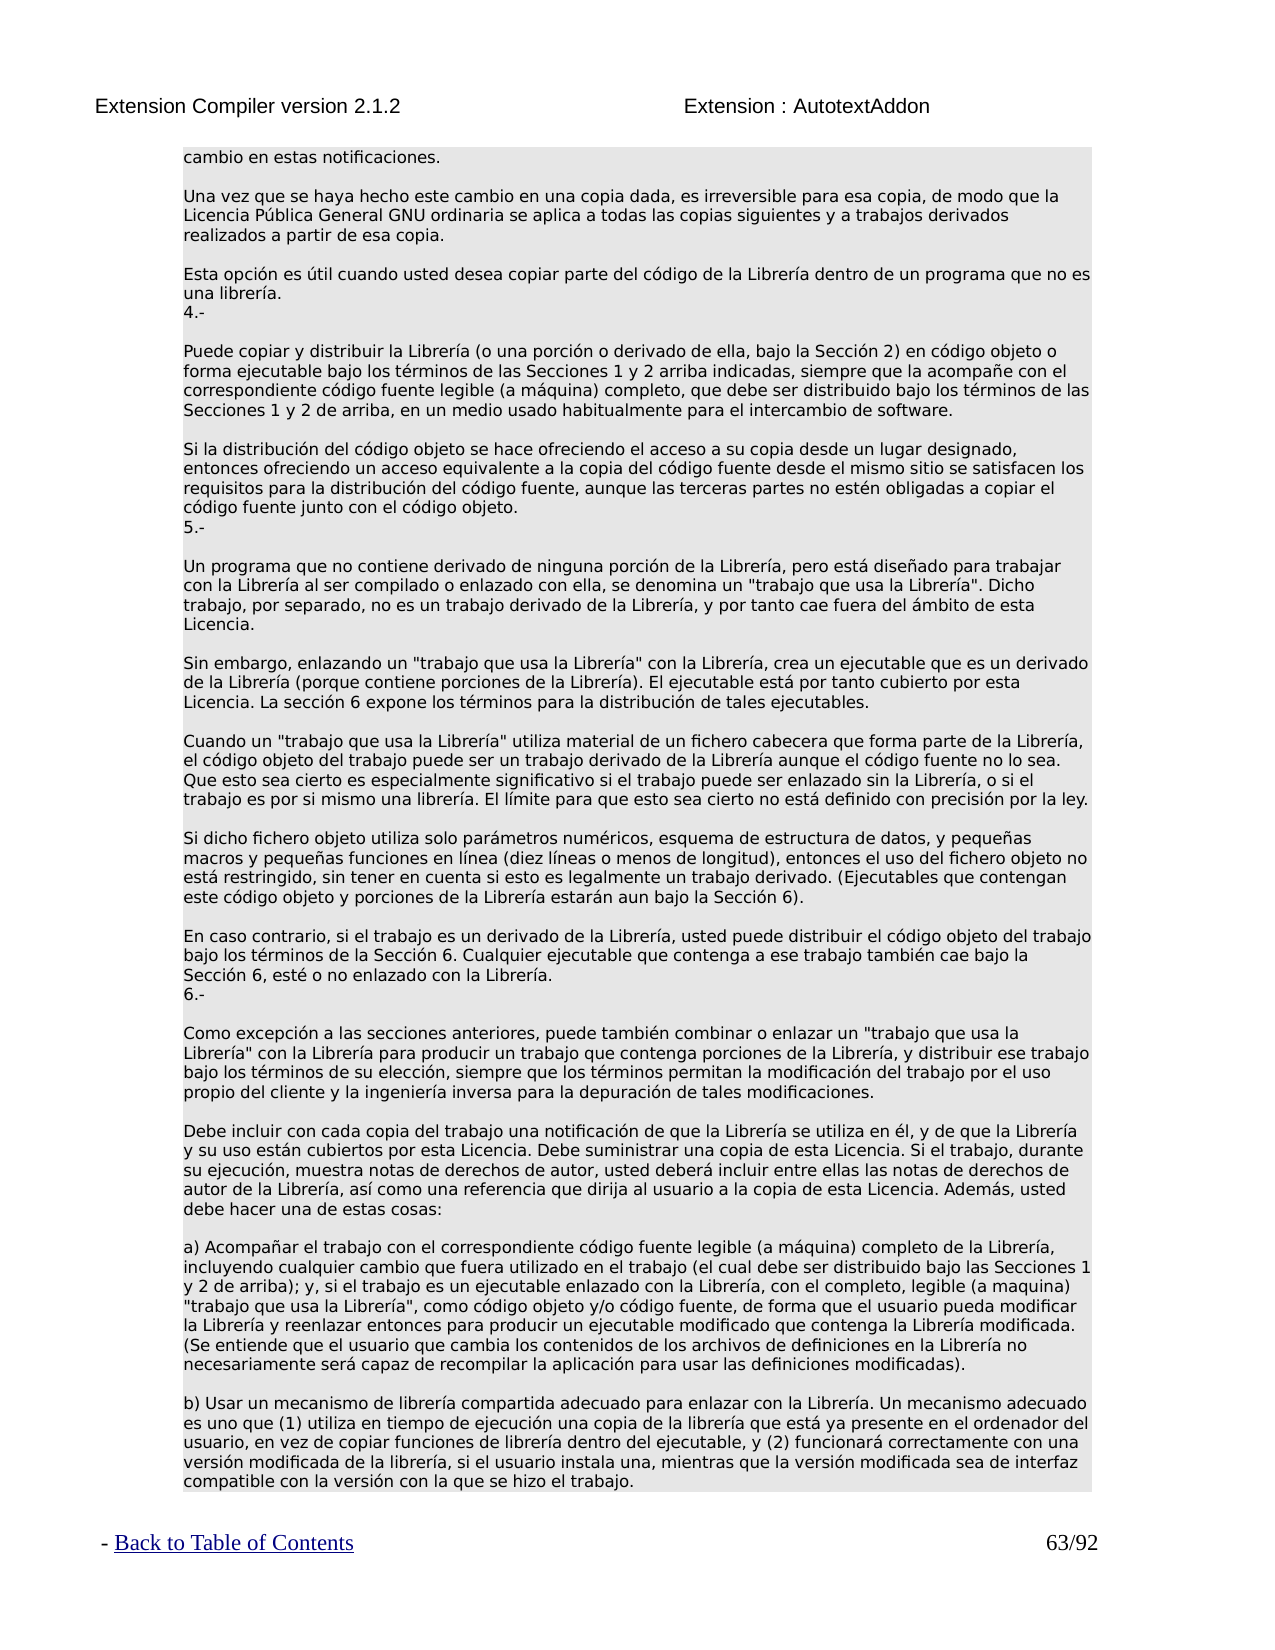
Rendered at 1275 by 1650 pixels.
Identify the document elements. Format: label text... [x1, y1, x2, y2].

text Cuando un "trabajo que usa la Librería" utiliza material de un fichero cabecera que forma parte de la Librería, el código objeto del trabajo puede ser un trabajo derivado de la Librería aunque el código fuente no lo sea. Que esto sea cierto es especialmente significativo si el trabajo puede ser enlazado sin la Librería, o si el trabajo es por si mismo una librería. El límite para que esto sea cierto no está definido con precisión por la ley. [183, 732, 1092, 810]
text Debe incluir con cada copia del trabajo una notificación de que la Librería se utiliza en él, y de que la Librería y su uso están cubiertos por esta Licencia. Debe suministrar una copia de esta Licencia. Si el trabajo, durante su ejecución, muestra notas de derechos de autor, usted deberá incluir entre ellas las notas de derechos de autor de la Librería, así como una referencia que dirija al usuario a la copia de esta Licencia. Además, usted debe hacer una de estas cosas: [183, 1121, 1092, 1219]
text En caso contrario, si el trabajo es un derivado de la Librería, usted puede distribuir el código objeto del trabajo bajo los términos de la Sección 6. Cualquier ejecutable que contenga a ese trabajo también cae bajo la Sección 6, esté o no enlazado con la Librería. [183, 927, 1092, 985]
text 6.- [183, 985, 1092, 1004]
text Esta opción es útil cuando usted desea copiar parte del código de la Librería dentro de un programa que no es una librería. [183, 264, 1092, 303]
text 4.- [183, 303, 1092, 323]
text a) Acompañar el trabajo con el correspondiente código fuente legible (a máquina) completo de la Librería, incluyendo cualquier cambio que fuera utilizado en el trabajo (el cual debe ser distribuido bajo las Secciones 1 y 2 de arriba); y, si el trabajo es un ejecutable enlazado con la Librería, con el completo, legible (a maquina) "trabajo que usa la Librería", como código objeto y/o código fuente, de forma que el usuario pueda modificar la Librería y reenlazar entonces para producir un ejecutable modificado que contenga la Librería modificada. (Se entiende que el usuario que cambia los contenidos de los archivos de definiciones en la Librería no necesariamente será capaz de recompilar la aplicación para usar las definiciones modificadas). [183, 1238, 1092, 1375]
text Un programa que no contiene derivado de ninguna porción de la Librería, pero está diseñado para trabajar con la Librería al ser compilado o enlazado con ella, se denomina un "trabajo que usa la Librería". Dicho trabajo, por separado, no es un trabajo derivado de la Librería, y por tanto cae fuera del ámbito de esta Licencia. [183, 557, 1092, 634]
text Una vez que se haya hecho este cambio en una copia dada, es irreversible para esa copia, de modo que la Licencia Pública General GNU ordinaria se aplica a todas las copias siguientes y a trabajos derivados realizados a partir de esa copia. [183, 186, 1092, 245]
text Si la distribución del código objeto se hace ofreciendo el acceso a su copia desde un lugar designado, entonces ofreciendo un acceso equivalente a la copia del código fuente desde el mismo sitio se satisfacen los requisitos para la distribución del código fuente, aunque las terceras partes no estén obligadas a copiar el código fuente junto con el código objeto. [183, 440, 1092, 518]
text Si dicho fichero objeto utiliza solo parámetros numéricos, esquema de estructura de datos, y pequeñas macros y pequeñas funciones en línea (diez líneas o menos de longitud), entonces el uso del fichero objeto no está restringido, sin tener en cuenta si esto es legalmente un trabajo derivado. (Ejecutables que contengan este código objeto y porciones de la Librería estarán aun bajo la Sección 6). [183, 829, 1092, 907]
text Como excepción a las secciones anteriores, puede también combinar o enlazar un "trabajo que usa la Librería" con la Librería para producir un trabajo que contenga porciones de la Librería, y distribuir ese trabajo bajo los términos de su elección, siempre que los términos permitan la modificación del trabajo por el uso propio del cliente y la ingeniería inversa para la depuración de tales modificaciones. [183, 1024, 1092, 1102]
text Sin embargo, enlazando un "trabajo que usa la Librería" con la Librería, crea un ejecutable que es un derivado de la Librería (porque contiene porciones de la Librería). El ejecutable está por tanto cubierto por esta Licencia. La sección 6 expone los términos para la distribución de tales ejecutables. [183, 654, 1092, 712]
text Puede copiar y distribuir la Librería (o una porción o derivado de ella, bajo la Sección 2) en código objeto o forma ejecutable bajo los términos de las Secciones 1 y 2 arriba indicadas, siempre que la acompañe con el correspondiente código fuente legible (a máquina) completo, que debe ser distribuido bajo los términos de las Secciones 1 y 2 de arriba, en un medio usado habitualmente para el intercambio de software. [183, 342, 1092, 420]
text cambio en estas notificaciones. [183, 147, 1092, 167]
text 5.- [183, 518, 1092, 537]
text b) Usar un mecanismo de librería compartida adecuado para enlazar con la Librería. Un mecanismo adecuado es uno que (1) utiliza en tiempo de ejecución una copia de la librería que está ya presente en el ordenador del usuario, en vez de copiar funciones de librería dentro del ejecutable, y (2) funcionará correctamente con una versión modificada de la librería, si el usuario instala una, mientras que la versión modificada sea de interfaz compatible con la versión con la que se hizo el trabajo. [183, 1394, 1092, 1492]
